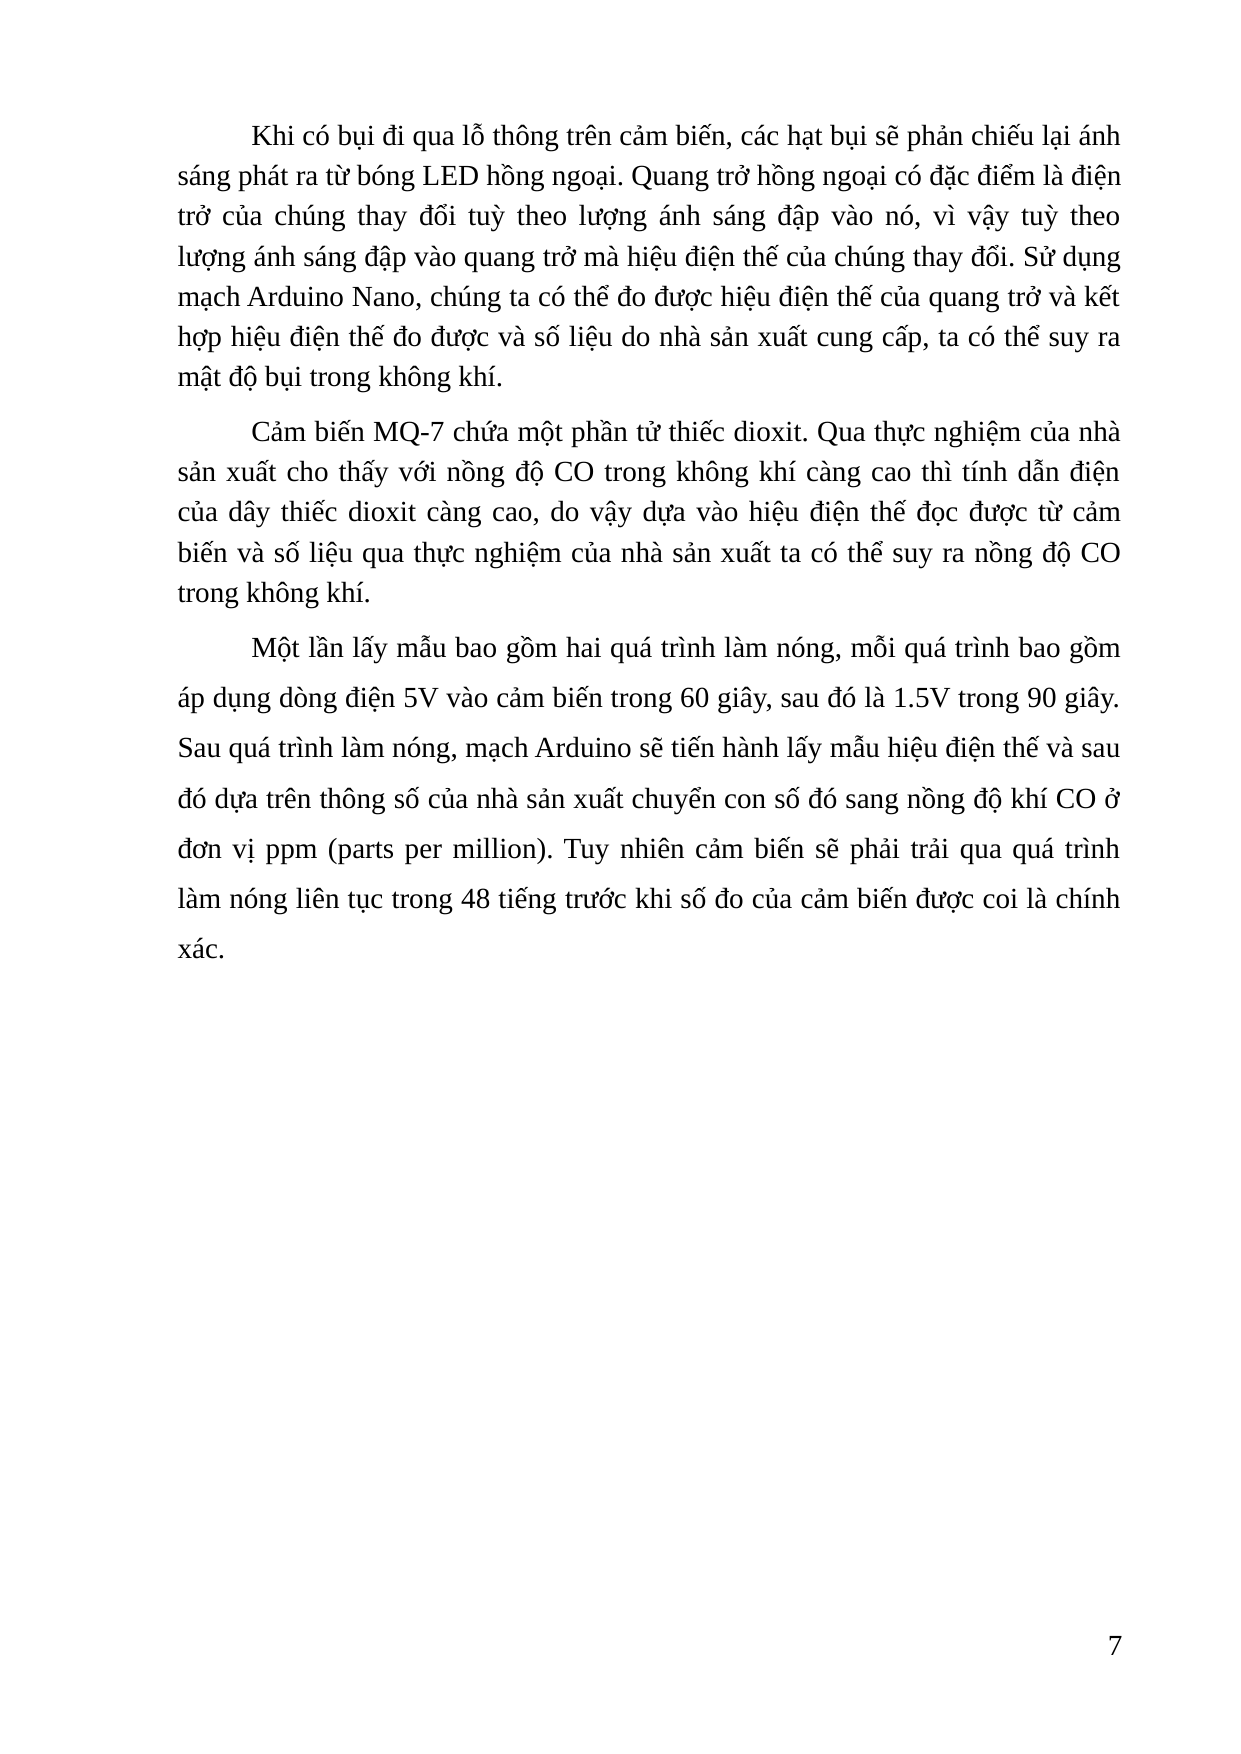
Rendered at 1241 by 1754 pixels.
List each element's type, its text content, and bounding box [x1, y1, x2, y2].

text Cảm biến MQ-7 chứa một phần tử thiếc dioxit. Qua thực nghiệm của nhà sản xuất cho thấy với nồng độ CO trong không khí càng cao thì tính dẫn điện của dây thiếc dioxit càng cao, do vậy dựa vào hiệu điện thế đọc được từ cảm biến và số liệu qua thực nghiệm của nhà sản xuất ta có thể suy ra nồng độ CO trong không khí. [177, 414, 1122, 608]
text Khi có bụi đi qua lỗ thông trên cảm biến, các hạt bụi sẽ phản chiếu lại ánh sáng phát ra từ bóng LED hồng ngoại. Quang trở hồng ngoại có đặc điểm là điện trở của chúng thay đổi tuỳ theo lượng ánh sáng đập vào nó, vì vậy tuỳ theo lượng ánh sáng đập vào quang trở mà hiệu điện thế của chúng thay đổi. Sử dụng mạch Arduino Nano, chúng ta có thể đo được hiệu điện thế của quang trở và kết hợp hiệu điện thế đo được và số liệu do nhà sản xuất cung cấp, ta có thể suy ra mật độ bụi trong không khí. [177, 118, 1122, 393]
text Một lần lấy mẫu bao gồm hai quá trình làm nóng, mỗi quá trình bao gồm áp dụng dòng điện 5V vào cảm biến trong 60 giây, sau đó là 1.5V trong 90 giây. Sau quá trình làm nóng, mạch Arduino sẽ tiến hành lấy mẫu hiệu điện thế và sau đó dựa trên thông số của nhà sản xuất chuyển con số đó sang nồng độ khí CO ở đơn vị ppm (parts per million). Tuy nhiên cảm biến sẽ phải trải qua quá trình làm nóng liên tục trong 48 tiếng trước khi số đo của cảm biến được coi là chính xác. [177, 630, 1122, 965]
